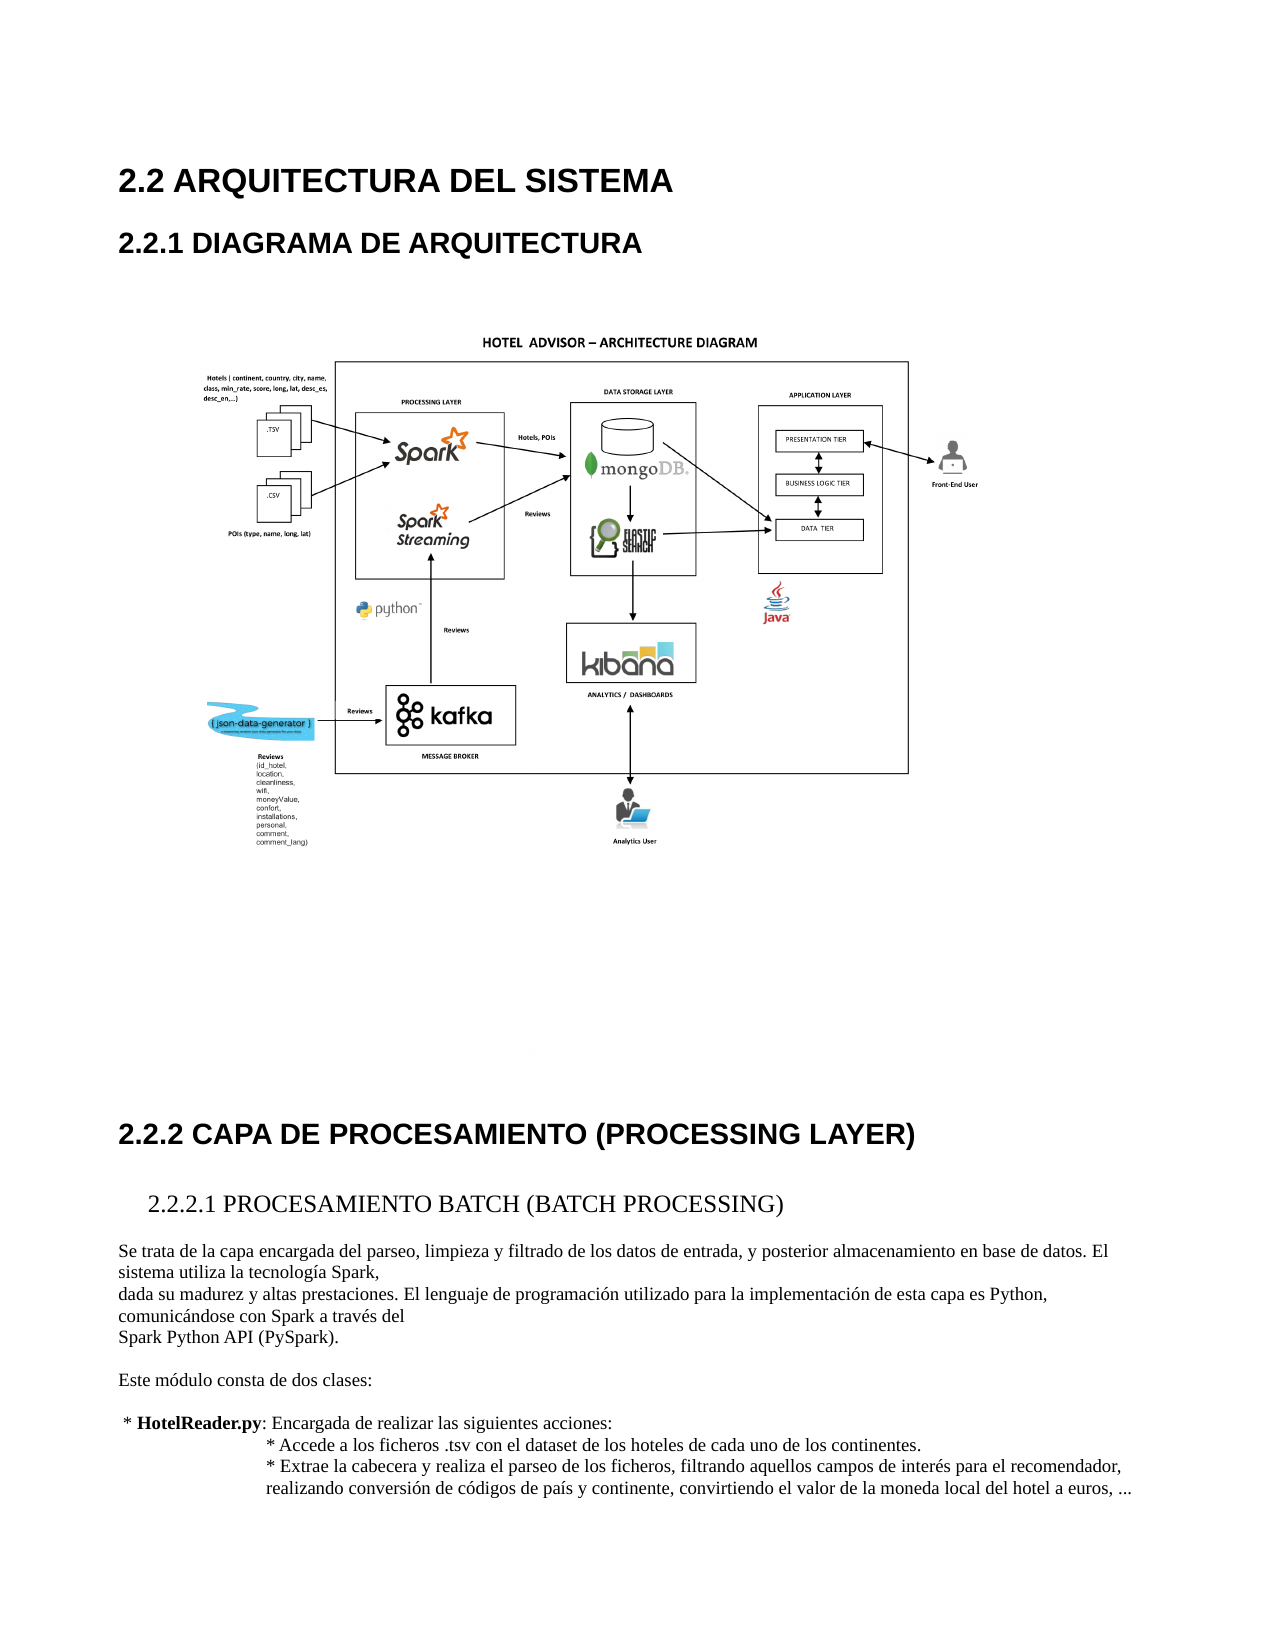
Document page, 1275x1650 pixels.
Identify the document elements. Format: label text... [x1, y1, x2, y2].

text Se trata de la capa encargada del parseo, limpieza y filtrado de los datos de entrada, y posterior almacenamiento en base de datos. El sistema utiliza la tecnología Spark, [118, 1240, 1157, 1283]
subtitle 2.2.1 DIAGRAMA DE ARQUITECTURA [118, 226, 1157, 260]
text Este módulo consta de dos clases: [118, 1369, 1157, 1391]
subtitle 2.2 ARQUITECTURA DEL SISTEMA [118, 161, 1157, 199]
picture [118, 321, 1157, 1056]
text dada su madurez y altas prestaciones. El lenguaje de programación utilizado para la implementación de esta capa es Python, comunicándose con Spark a través del [118, 1283, 1157, 1326]
text * Extrae la cabecera y realiza el parseo de los ficheros, filtrando aquellos campos de interés para el recomendador, realizando conversión de códigos de país y continente, convirtiendo el valor de la moneda local del hotel a euros, ... [118, 1455, 1157, 1498]
subtitle 2.2.2 CAPA DE PROCESAMIENTO (PROCESSING LAYER) [118, 1117, 1157, 1151]
text 2.2.2.1 PROCESAMIENTO BATCH (BATCH PROCESSING) [148, 1189, 1157, 1218]
text * Accede a los ficheros .tsv con el dataset de los hoteles de cada uno de los continentes. [118, 1434, 1157, 1455]
text Spark Python API (PySpark). [118, 1326, 1157, 1348]
text * HotelReader.py: Encargada de realizar las siguientes acciones: [118, 1412, 1157, 1434]
